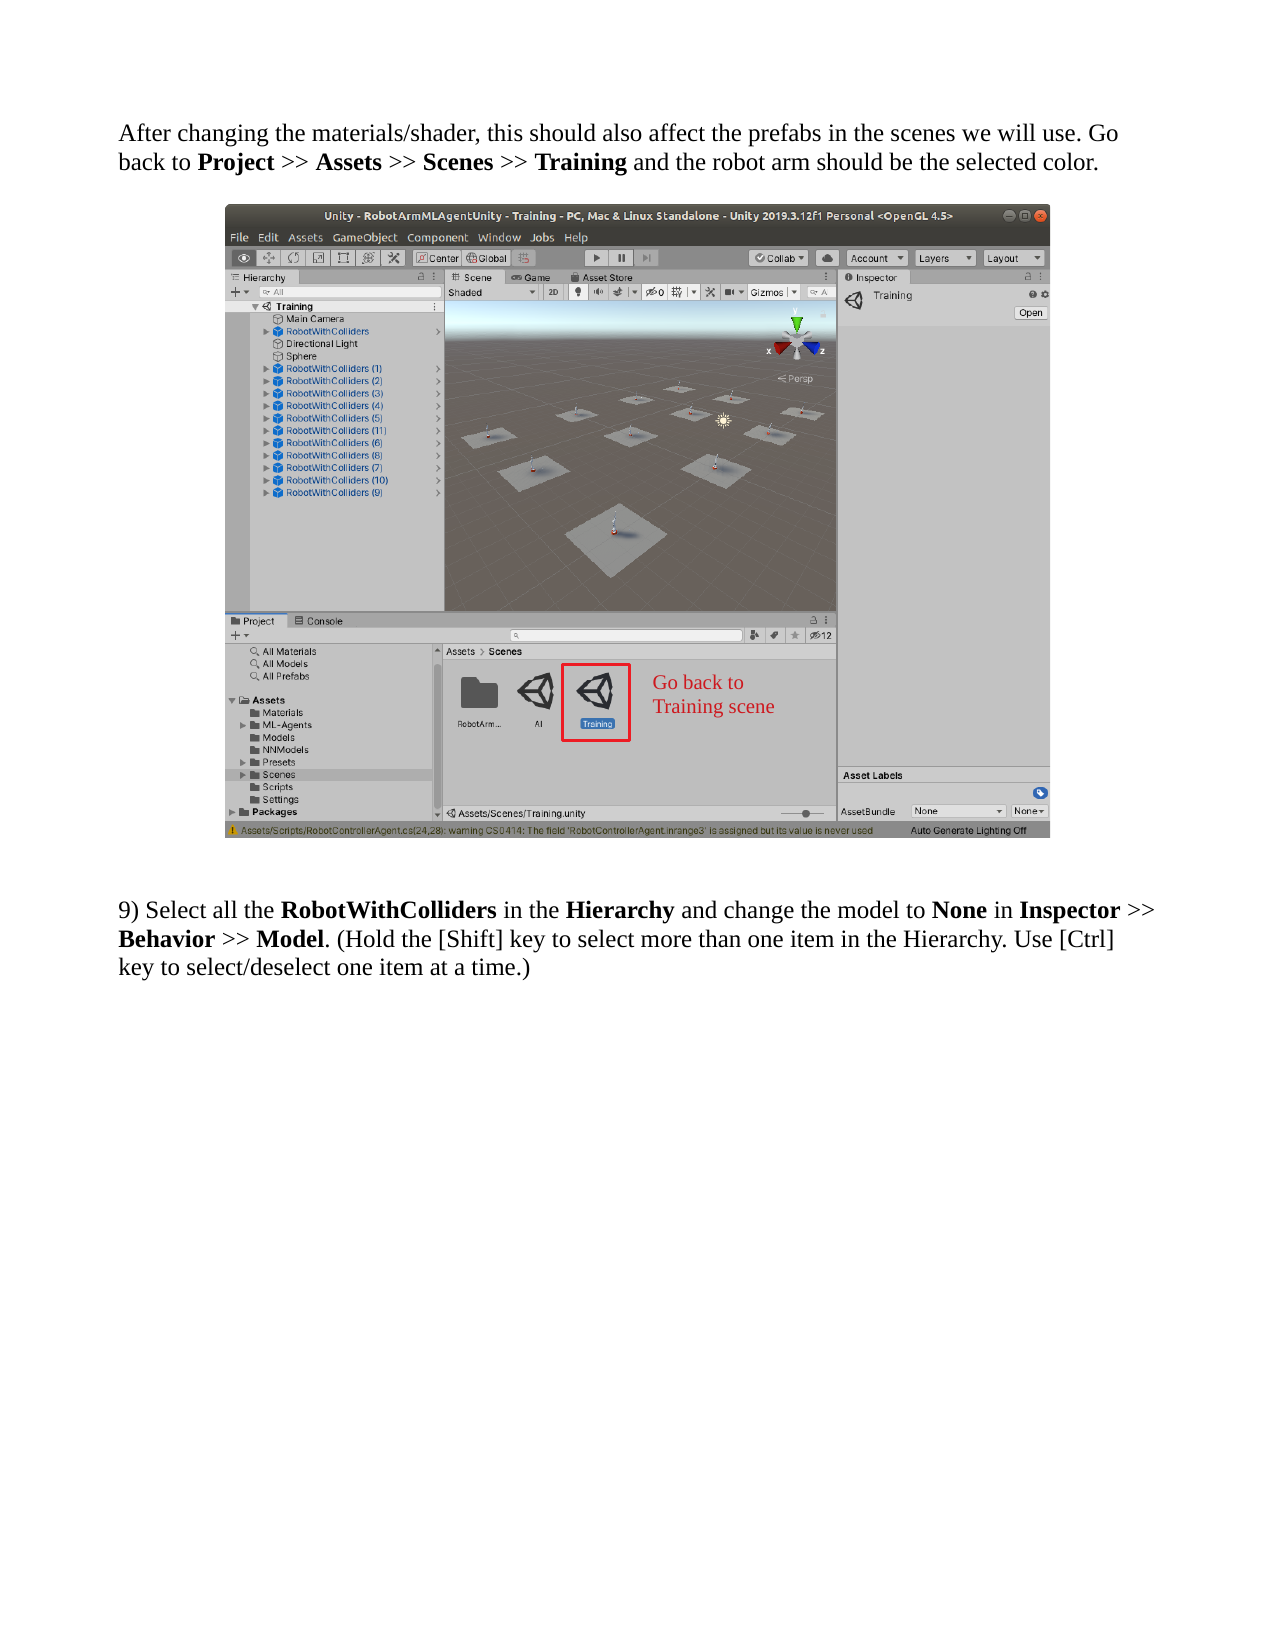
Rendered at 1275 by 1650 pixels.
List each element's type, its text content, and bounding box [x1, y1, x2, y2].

text After changing the materials/shader, this should also affect the prefabs in the scenes we will use. Go back to Project >> Assets >> Scenes >> Training and the robot arm should be the selected color. [118, 118, 1157, 176]
text 9) Select all the RobotWithColliders in the Hierarchy and change the model to None in Inspector >> Behavior >> Model. (Hold the [Shift] key to select more than one item in the Hierarchy. Use [Ctrl] key to select/deselect one item at a time.) [118, 895, 1157, 981]
picture [225, 204, 1050, 838]
